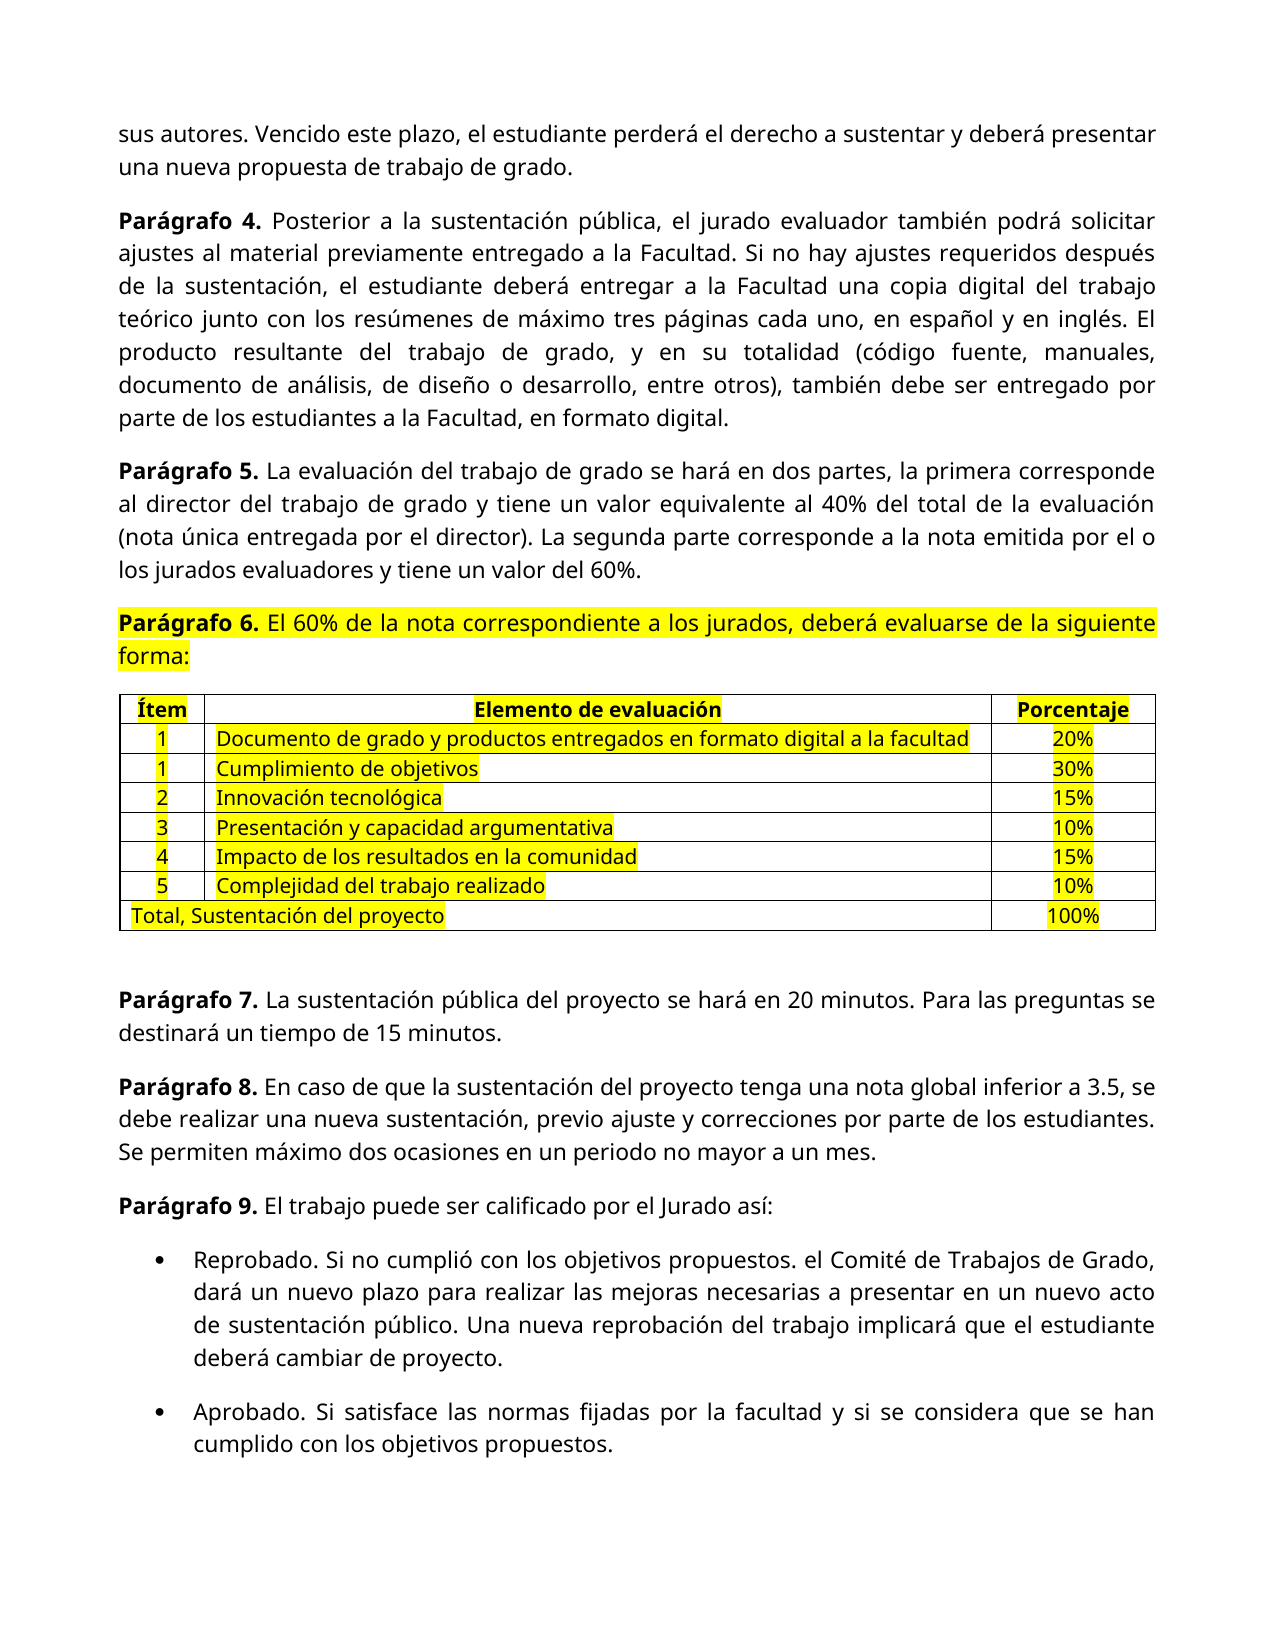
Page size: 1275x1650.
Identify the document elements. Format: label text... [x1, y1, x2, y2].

text Parágrafo 9. El trabajo puede ser calificado por el Jurado así: [118, 1190, 1157, 1221]
table_cell Impacto de los resultados en la comunidad [205, 842, 991, 871]
table_cell 15% [992, 842, 1155, 871]
table_cell Total, Sustentación del proyecto [121, 901, 991, 929]
text Parágrafo 7. La sustentación pública del proyecto se hará en 20 minutos. Para las preguntas se destinará un tiempo de 15 minutos. [118, 984, 1157, 1048]
table_cell 5 [121, 872, 204, 900]
text Parágrafo 5. La evaluación del trabajo de grado se hará en dos partes, la primera corresponde al director del trabajo de grado y tiene un valor equivalente al 40% del total de la evaluación (nota única entregada por el director). La segunda parte corresponde a la nota emitida por el o los jurados evaluadores y tiene un valor del 60%. [118, 455, 1157, 585]
table_cell 100% [992, 901, 1155, 929]
table_cell 20% [992, 724, 1155, 753]
table_cell Innovación tecnológica [205, 783, 991, 812]
table_cell Complejidad del trabajo realizado [205, 872, 991, 900]
table_cell 3 [121, 813, 204, 841]
text Parágrafo 8. En caso de que la sustentación del proyecto tenga una nota global inferior a 3.5, se debe realizar una nueva sustentación, previo ajuste y correcciones por parte de los estudiantes. Se permiten máximo dos ocasiones en un periodo no mayor a un mes. [118, 1071, 1157, 1167]
table_header Ítem [121, 695, 204, 723]
table_cell Presentación y capacidad argumentativa [205, 813, 991, 841]
table_cell 1 [121, 724, 204, 753]
text Parágrafo 4. Posterior a la sustentación pública, el jurado evaluador también podrá solicitar ajustes al material previamente entregado a la Facultad. Si no hay ajustes requeridos después de la sustentación, el estudiante deberá entregar a la Facultad una copia digital del trabajo teórico junto con los resúmenes de máximo tres páginas cada uno, en español y en inglés. El producto resultante del trabajo de grado, y en su totalidad (código fuente, manuales, documento de análisis, de diseño o desarrollo, entre otros), también debe ser entregado por parte de los estudiantes a la Facultad, en formato digital. [118, 204, 1157, 433]
list Aprobado. Si satisface las normas fijadas por la facultad y si se considera que se han cumplido con los objetivos propuestos. [156, 1396, 1157, 1460]
table_cell 15% [992, 783, 1155, 812]
table_cell Cumplimiento de objetivos [205, 754, 991, 782]
text Parágrafo 6. El 60% de la nota correspondiente a los jurados, deberá evaluarse de la siguiente forma: [118, 607, 1157, 671]
table_cell Documento de grado y productos entregados en formato digital a la facultad [205, 724, 991, 753]
table_cell 2 [121, 783, 204, 812]
table_cell 30% [992, 754, 1155, 782]
text sus autores. Vencido este plazo, el estudiante perderá el derecho a sustentar y deberá presentar una nueva propuesta de trabajo de grado. [118, 118, 1157, 182]
table_cell 10% [992, 813, 1155, 841]
table_cell 10% [992, 872, 1155, 900]
table_header Porcentaje [992, 695, 1155, 723]
list Reprobado. Si no cumplió con los objetivos propuestos. el Comité de Trabajos de Grado, dará un nuevo plazo para realizar las mejoras necesarias a presentar en un nuevo acto de sustentación público. Una nueva reprobación del trabajo implicará que el estudiante deberá cambiar de proyecto. [156, 1243, 1157, 1373]
table_cell 4 [121, 842, 204, 871]
table_header Elemento de evaluación [205, 695, 991, 723]
table_cell 1 [121, 754, 204, 782]
